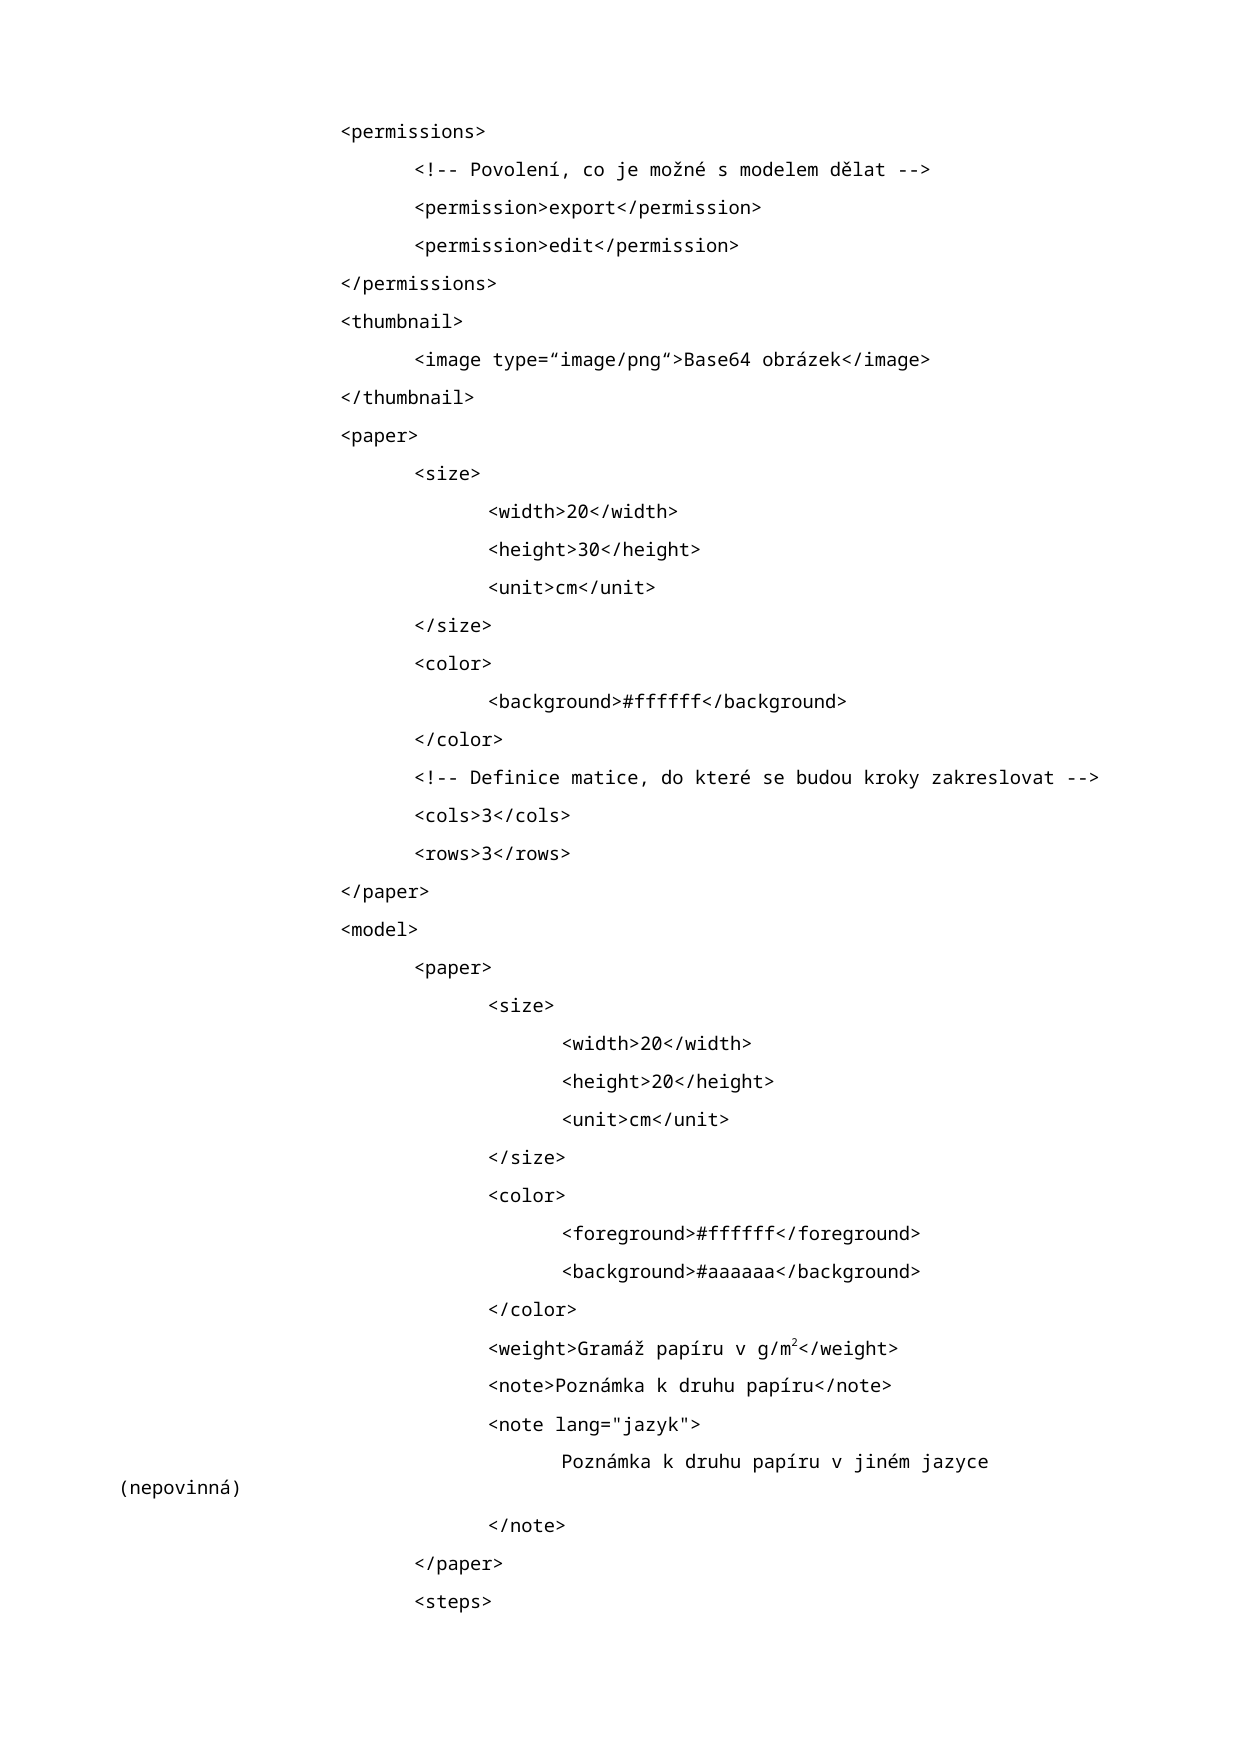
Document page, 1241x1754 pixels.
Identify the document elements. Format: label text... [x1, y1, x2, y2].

text <height>20</height> [118, 1069, 1122, 1094]
text </color> [118, 1297, 1122, 1322]
text <permission>export</permission> [118, 194, 1122, 220]
text <!-- Definice matice, do které se budou kroky zakreslovat --> [118, 764, 1122, 790]
text <permissions> [118, 118, 1122, 144]
text <paper> [118, 954, 1122, 980]
text <height>30</height> [118, 536, 1122, 562]
text <background>#ffffff</background> [118, 688, 1122, 714]
text </paper> [118, 878, 1122, 904]
text <weight>Gramáž papíru v g/m2</weight> [118, 1335, 1122, 1360]
text <background>#aaaaaa</background> [118, 1259, 1122, 1284]
text <rows>3</rows> [118, 841, 1122, 866]
text <width>20</width> [118, 498, 1122, 524]
text </size> [118, 1145, 1122, 1170]
text <model> [118, 917, 1122, 942]
text </size> [118, 612, 1122, 638]
text <unit>cm</unit> [118, 1107, 1122, 1132]
text <note lang="jazyk"> [118, 1411, 1122, 1436]
text <color> [118, 650, 1122, 676]
text <permission>edit</permission> [118, 232, 1122, 258]
text <color> [118, 1183, 1122, 1208]
text </thumbnail> [118, 384, 1122, 410]
text </note> [118, 1512, 1122, 1538]
text <thumbnail> [118, 308, 1122, 334]
text <!-- Povolení, co je možné s modelem dělat --> [118, 156, 1122, 182]
text <foreground>#ffffff</foreground> [118, 1221, 1122, 1246]
text </permissions> [118, 270, 1122, 296]
text <size> [118, 460, 1122, 486]
text <image type=“image/png“>Base64 obrázek</image> [118, 346, 1122, 372]
text <size> [118, 993, 1122, 1018]
text </paper> [118, 1550, 1122, 1576]
text <unit>cm</unit> [118, 574, 1122, 600]
text <paper> [118, 422, 1122, 448]
text <steps> [118, 1588, 1122, 1614]
text </color> [118, 726, 1122, 752]
text Poznámka k druhu papíru v jiném jazyce (nepovinná) [118, 1449, 1122, 1500]
text <cols>3</cols> [118, 802, 1122, 828]
text <width>20</width> [118, 1031, 1122, 1056]
text <note>Poznámka k druhu papíru</note> [118, 1373, 1122, 1398]
